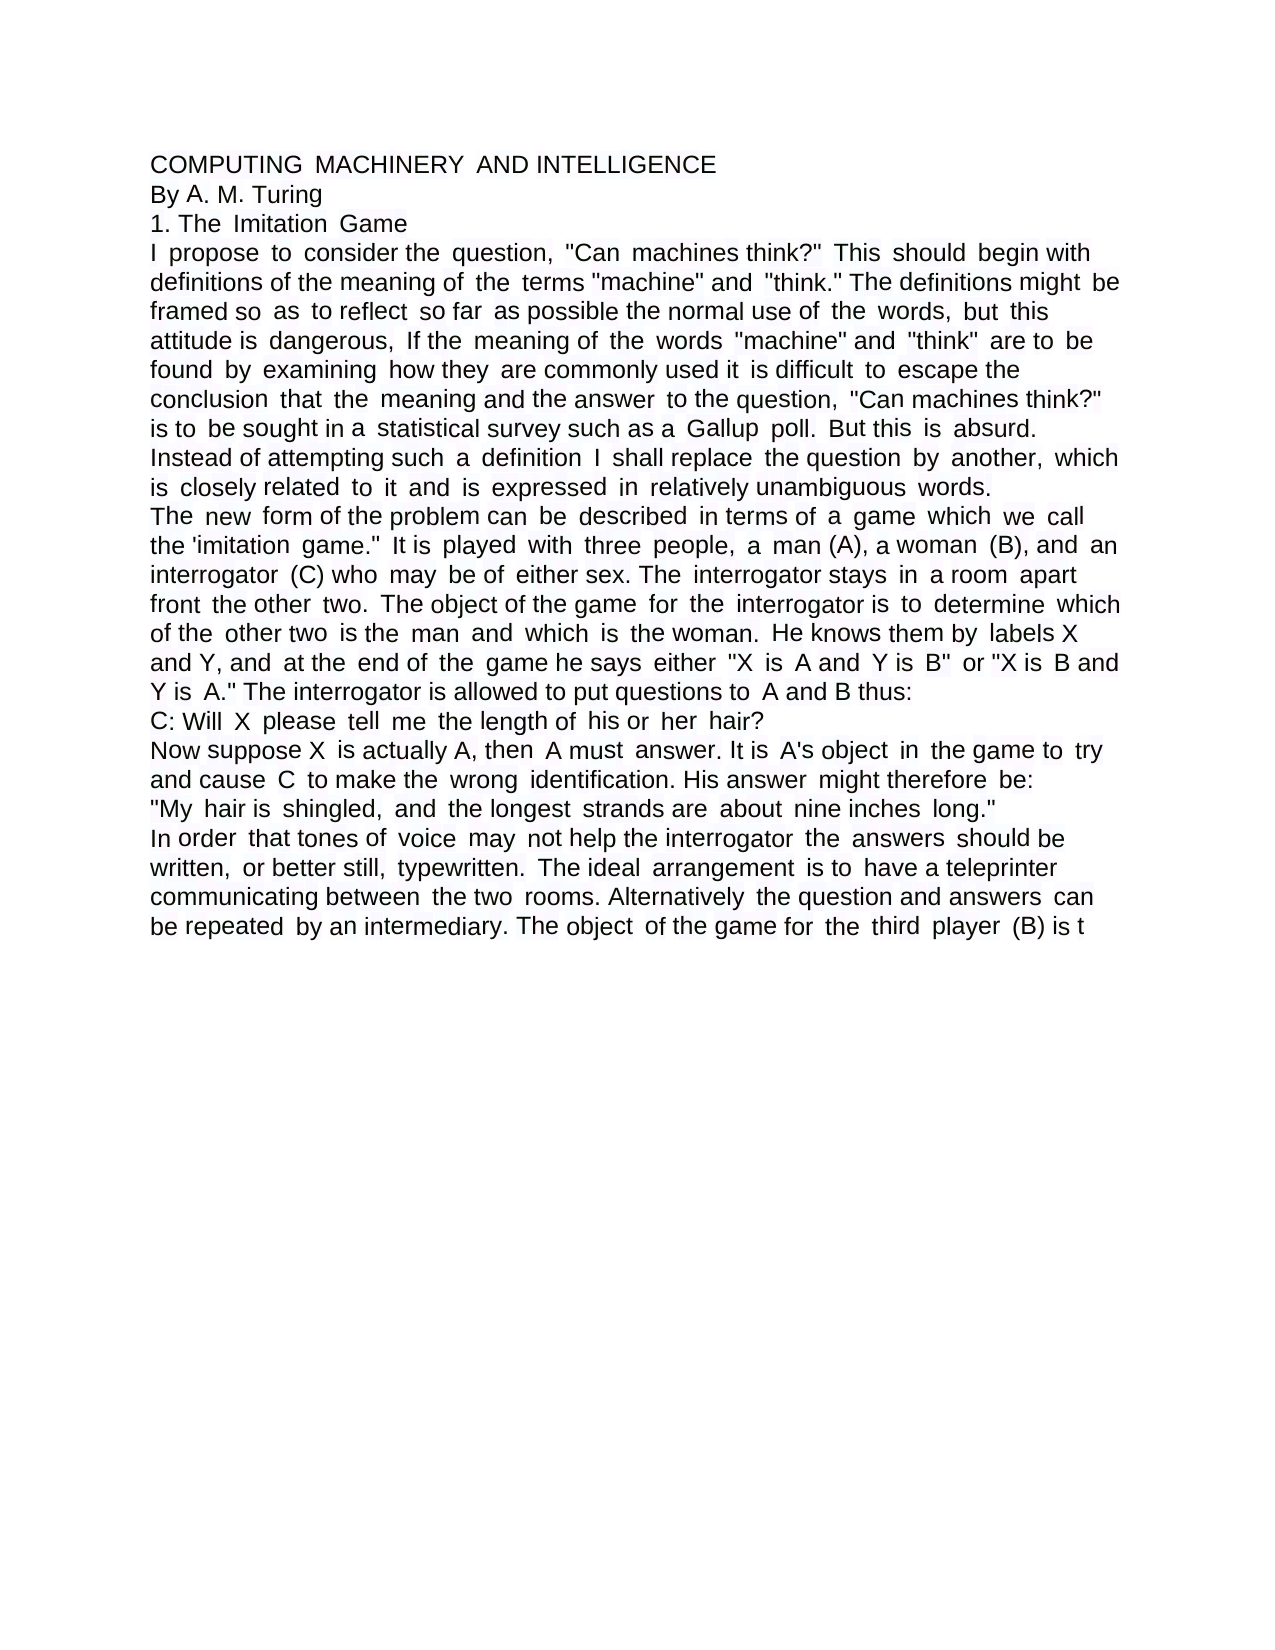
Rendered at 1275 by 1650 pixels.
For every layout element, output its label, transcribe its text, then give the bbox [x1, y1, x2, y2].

text COMPUTING MACHINERY AND INTELLIGENCE [265, 150, 335, 179]
text COMPUTING MACHINERY AND INTELLIGENCE [511, 150, 536, 179]
text In order that tones of voice may not help the interrogator the answers should be written, or better still, typewritten. The ideal arrangement is to have a teleprinter communicating between the two rooms. Alternatively the question and answers can be repeated by an intermediary. The object of the game for the third player (B) is t [150, 823, 1125, 940]
text By A. M. Turing [323, 179, 1125, 208]
text By A. M. Turing [203, 179, 238, 208]
text By A. M. Turing [244, 179, 309, 208]
text The new form of the problem can be described in terms of a game which we call the 'imitation game." It is played with three people, a man (A), a woman (B), and an interrogator (C) who may be of either sex. The interrogator stays in a room apart front the other two. The object of the game for the interrogator is to determine which of the other two is the man and which is the woman. He knows them by labels X and Y, and at the end of the game he says either "X is A and Y is B" or "X is B and Y is A." The interrogator is allowed to put questions to A and B thus: [342, 501, 412, 678]
text 1. The Imitation Game [150, 208, 1125, 238]
text C: Will X please tell me the length of his or her hair? [548, 706, 588, 735]
text C: Will X please tell me the length of his or her hair? [380, 706, 438, 735]
text C: Will X please tell me the length of his or her hair? [211, 706, 262, 735]
text The new form of the problem can be described in terms of a game which we call the 'imitation game." It is played with three people, a man (A), a woman (B), and an interrogator (C) who may be of either sex. The interrogator stays in a room apart front the other two. The object of the game for the interrogator is to determine which of the other two is the man and which is the woman. He knows them by labels X and Y, and at the end of the game he says either "X is A and Y is B" or "X is B and Y is A." The interrogator is allowed to put questions to A and B thus: [378, 501, 459, 678]
text C: Will X please tell me the length of his or her hair? [168, 706, 206, 735]
text C: Will X please tell me the length of his or her hair? [764, 706, 1125, 735]
text C: Will X please tell me the length of his or her hair? [322, 706, 369, 735]
text "My hair is shingled, and the longest strands are about nine inches long." [938, 794, 1125, 823]
text The new form of the problem can be described in terms of a game which we call the 'imitation game." It is played with three people, a man (A), a woman (B), and an interrogator (C) who may be of either sex. The interrogator stays in a room apart front the other two. The object of the game for the interrogator is to determine which of the other two is the man and which is the woman. He knows them by labels X and Y, and at the end of the game he says either "X is A and Y is B" or "X is B and Y is A." The interrogator is allowed to put questions to A and B thus: [165, 571, 254, 706]
text I propose to consider the question, "Can machines think?" This should begin with definitions of the meaning of the terms "machine" and "think." The definitions might be framed so as to reflect so far as possible the normal use of the words, but this attitude is dangerous, If the meaning of the words "machine" and "think" are to be found by examining how they are commonly used it is difficult to escape the conclusion that the meaning and the answer to the question, "Can machines think?" is to be sought in a statistical survey such as a Gallup poll. But this is absurd. Instead of attempting such a definition I shall replace the question by another, which is closely related to it and is expressed in relatively unambiguous words. [150, 238, 1125, 501]
text COMPUTING MACHINERY AND INTELLIGENCE [700, 150, 1125, 179]
text The new form of the problem can be described in terms of a game which we call the 'imitation game." It is played with three people, a man (A), a woman (B), and an interrogator (C) who may be of either sex. The interrogator stays in a room apart front the other two. The object of the game for the interrogator is to determine which of the other two is the man and which is the woman. He knows them by labels X and Y, and at the end of the game he says either "X is A and Y is B" or "X is B and Y is A." The interrogator is allowed to put questions to A and B thus: [704, 560, 799, 706]
text By A. M. Turing [150, 179, 186, 208]
text Now suppose X is actually A, then A must answer. It is A's object in the game to try and cause C to make the wrong identification. His answer might therefore be: [1033, 735, 1125, 794]
text The new form of the problem can be described in terms of a game which we call the 'imitation game." It is played with three people, a man (A), a woman (B), and an interrogator (C) who may be of either sex. The interrogator stays in a room apart front the other two. The object of the game for the interrogator is to determine which of the other two is the man and which is the woman. He knows them by labels X and Y, and at the end of the game he says either "X is A and Y is B" or "X is B and Y is A." The interrogator is allowed to put questions to A and B thus: [905, 501, 1125, 706]
text "My hair is shingled, and the longest strands are about nine inches long." [469, 794, 523, 823]
